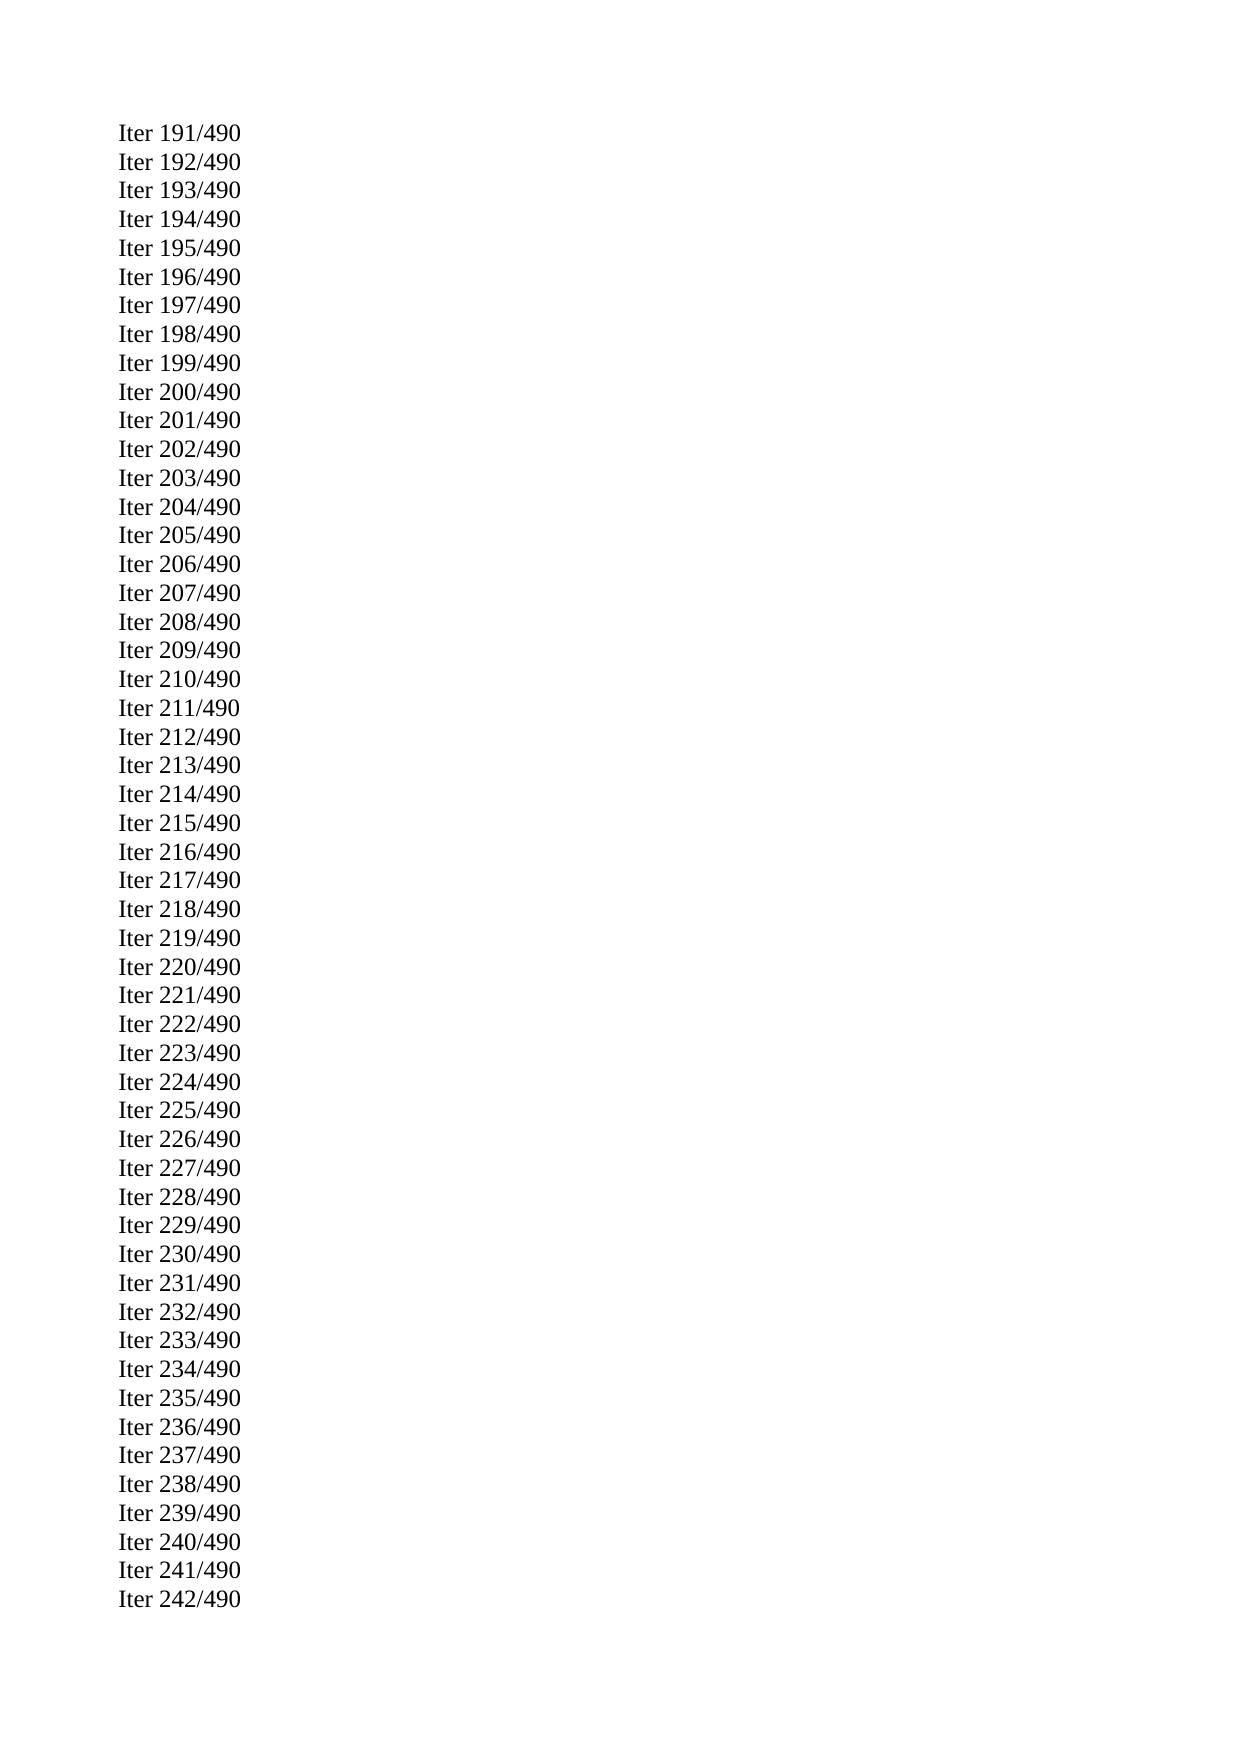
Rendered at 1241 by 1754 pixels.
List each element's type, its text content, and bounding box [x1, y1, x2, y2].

text Iter 226/490 [118, 1124, 1122, 1153]
text Iter 236/490 [118, 1412, 1122, 1441]
text Iter 214/490 [118, 779, 1122, 808]
text Iter 233/490 [118, 1326, 1122, 1354]
text Iter 239/490 [118, 1498, 1122, 1527]
text Iter 213/490 [118, 751, 1122, 779]
text Iter 209/490 [118, 636, 1122, 664]
text Iter 203/490 [118, 463, 1122, 492]
text Iter 207/490 [118, 578, 1122, 607]
text Iter 223/490 [118, 1038, 1122, 1067]
text Iter 191/490 [118, 118, 1122, 147]
text Iter 197/490 [118, 291, 1122, 319]
text Iter 217/490 [118, 866, 1122, 894]
text Iter 220/490 [118, 952, 1122, 981]
text Iter 205/490 [118, 521, 1122, 549]
text Iter 222/490 [118, 1009, 1122, 1038]
text Iter 211/490 [118, 693, 1122, 722]
text Iter 234/490 [118, 1354, 1122, 1383]
text Iter 225/490 [118, 1096, 1122, 1124]
text Iter 235/490 [118, 1383, 1122, 1412]
text Iter 192/490 [118, 147, 1122, 176]
text Iter 230/490 [118, 1239, 1122, 1268]
text Iter 229/490 [118, 1211, 1122, 1239]
text Iter 231/490 [118, 1268, 1122, 1297]
text Iter 241/490 [118, 1556, 1122, 1584]
text Iter 240/490 [118, 1527, 1122, 1556]
text Iter 202/490 [118, 434, 1122, 463]
text Iter 228/490 [118, 1182, 1122, 1211]
text Iter 219/490 [118, 923, 1122, 952]
text Iter 212/490 [118, 722, 1122, 751]
text Iter 201/490 [118, 406, 1122, 434]
text Iter 206/490 [118, 549, 1122, 578]
text Iter 195/490 [118, 233, 1122, 262]
text Iter 198/490 [118, 319, 1122, 348]
text Iter 227/490 [118, 1153, 1122, 1182]
text Iter 224/490 [118, 1067, 1122, 1096]
text Iter 242/490 [118, 1584, 1122, 1613]
text Iter 193/490 [118, 176, 1122, 204]
text Iter 216/490 [118, 837, 1122, 866]
text Iter 210/490 [118, 664, 1122, 693]
text Iter 199/490 [118, 348, 1122, 377]
text Iter 215/490 [118, 808, 1122, 837]
text Iter 237/490 [118, 1441, 1122, 1469]
text Iter 218/490 [118, 894, 1122, 923]
text Iter 194/490 [118, 204, 1122, 233]
text Iter 200/490 [118, 377, 1122, 406]
text Iter 196/490 [118, 262, 1122, 291]
text Iter 232/490 [118, 1297, 1122, 1326]
text Iter 238/490 [118, 1469, 1122, 1498]
text Iter 221/490 [118, 981, 1122, 1009]
text Iter 208/490 [118, 607, 1122, 636]
text Iter 204/490 [118, 492, 1122, 521]
